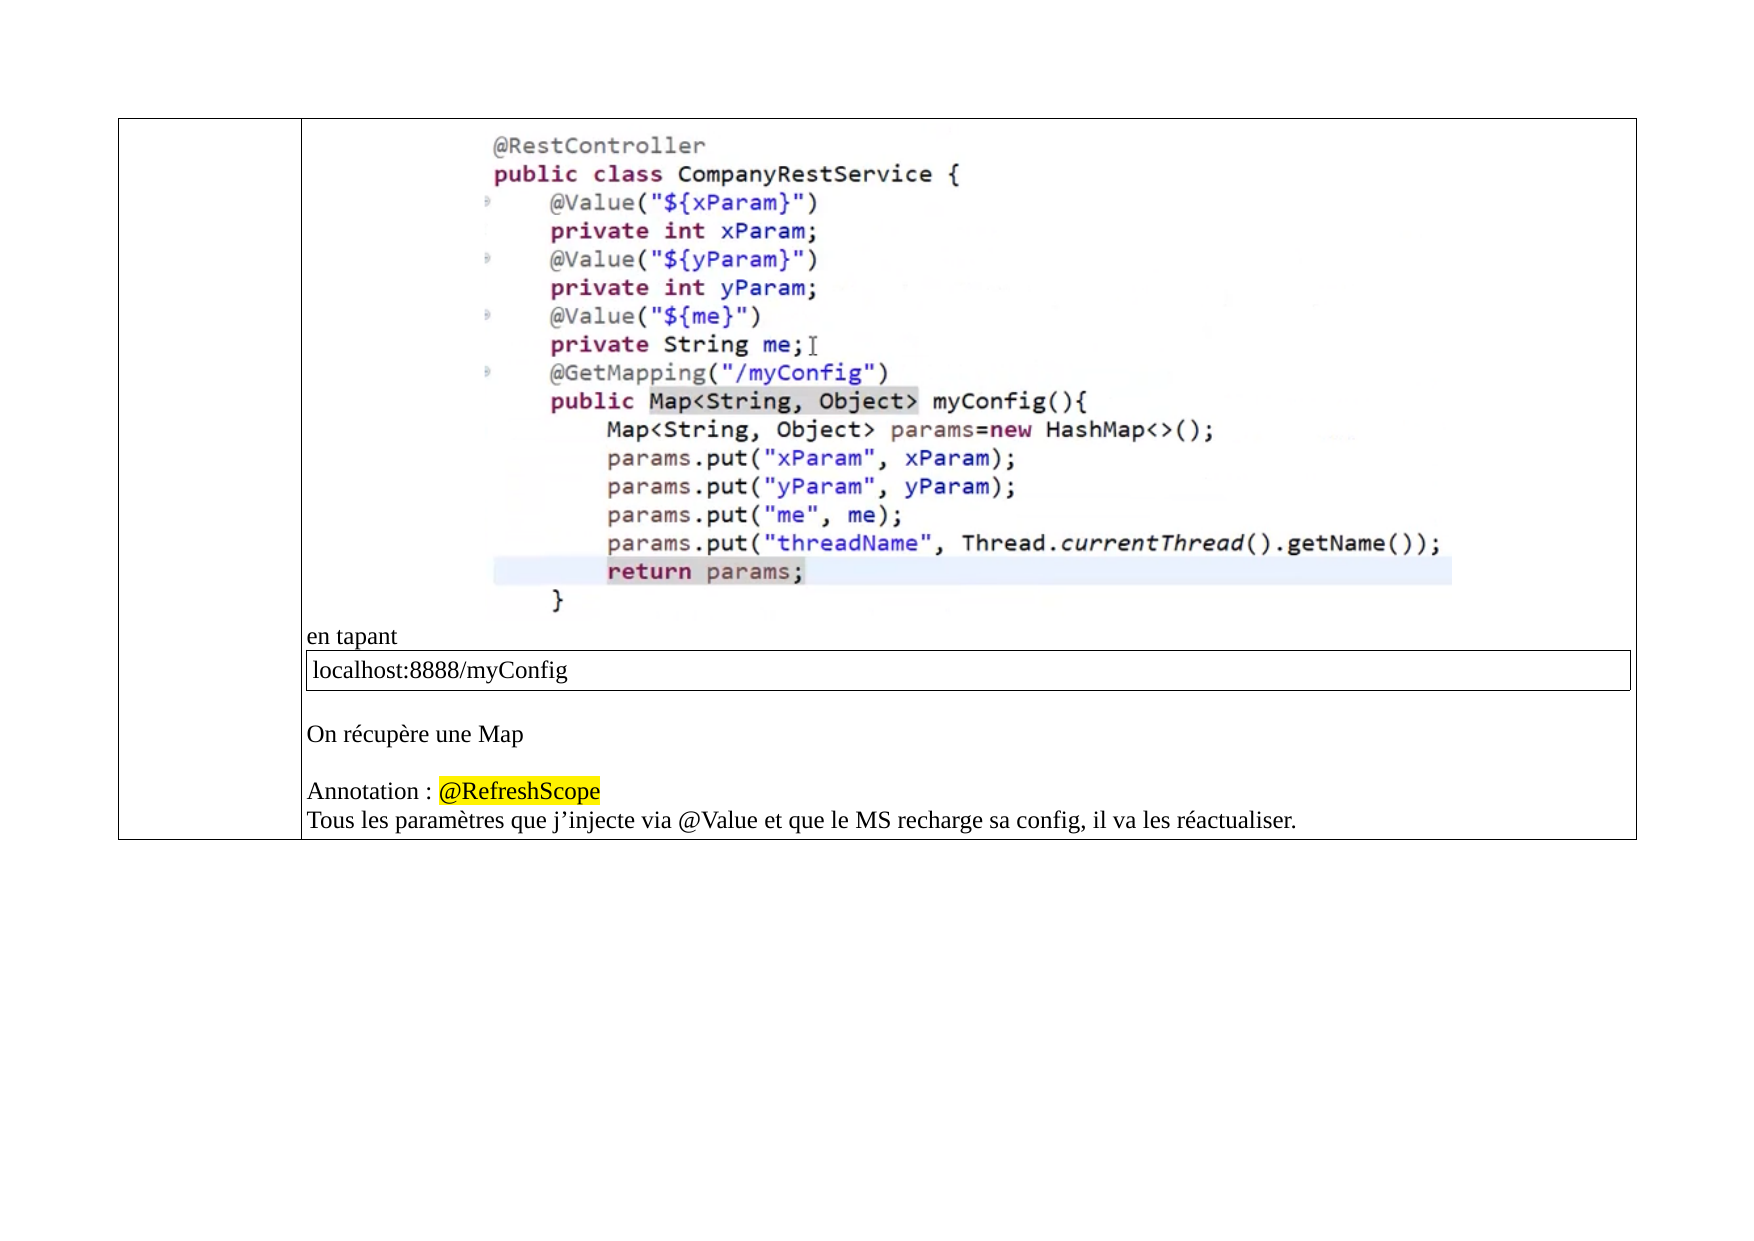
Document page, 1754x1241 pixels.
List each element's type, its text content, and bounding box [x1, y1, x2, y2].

picture [484, 123, 1452, 621]
table_cell [119, 119, 301, 839]
table_cell en tapant On récupère une Map Annotation : @RefreshScope Tous les paramètres que j’injecte via @Value et que le MS recharge sa config, il va les réactualiser. [302, 119, 1636, 839]
table_header localhost:8888/myConfig [307, 651, 1630, 690]
